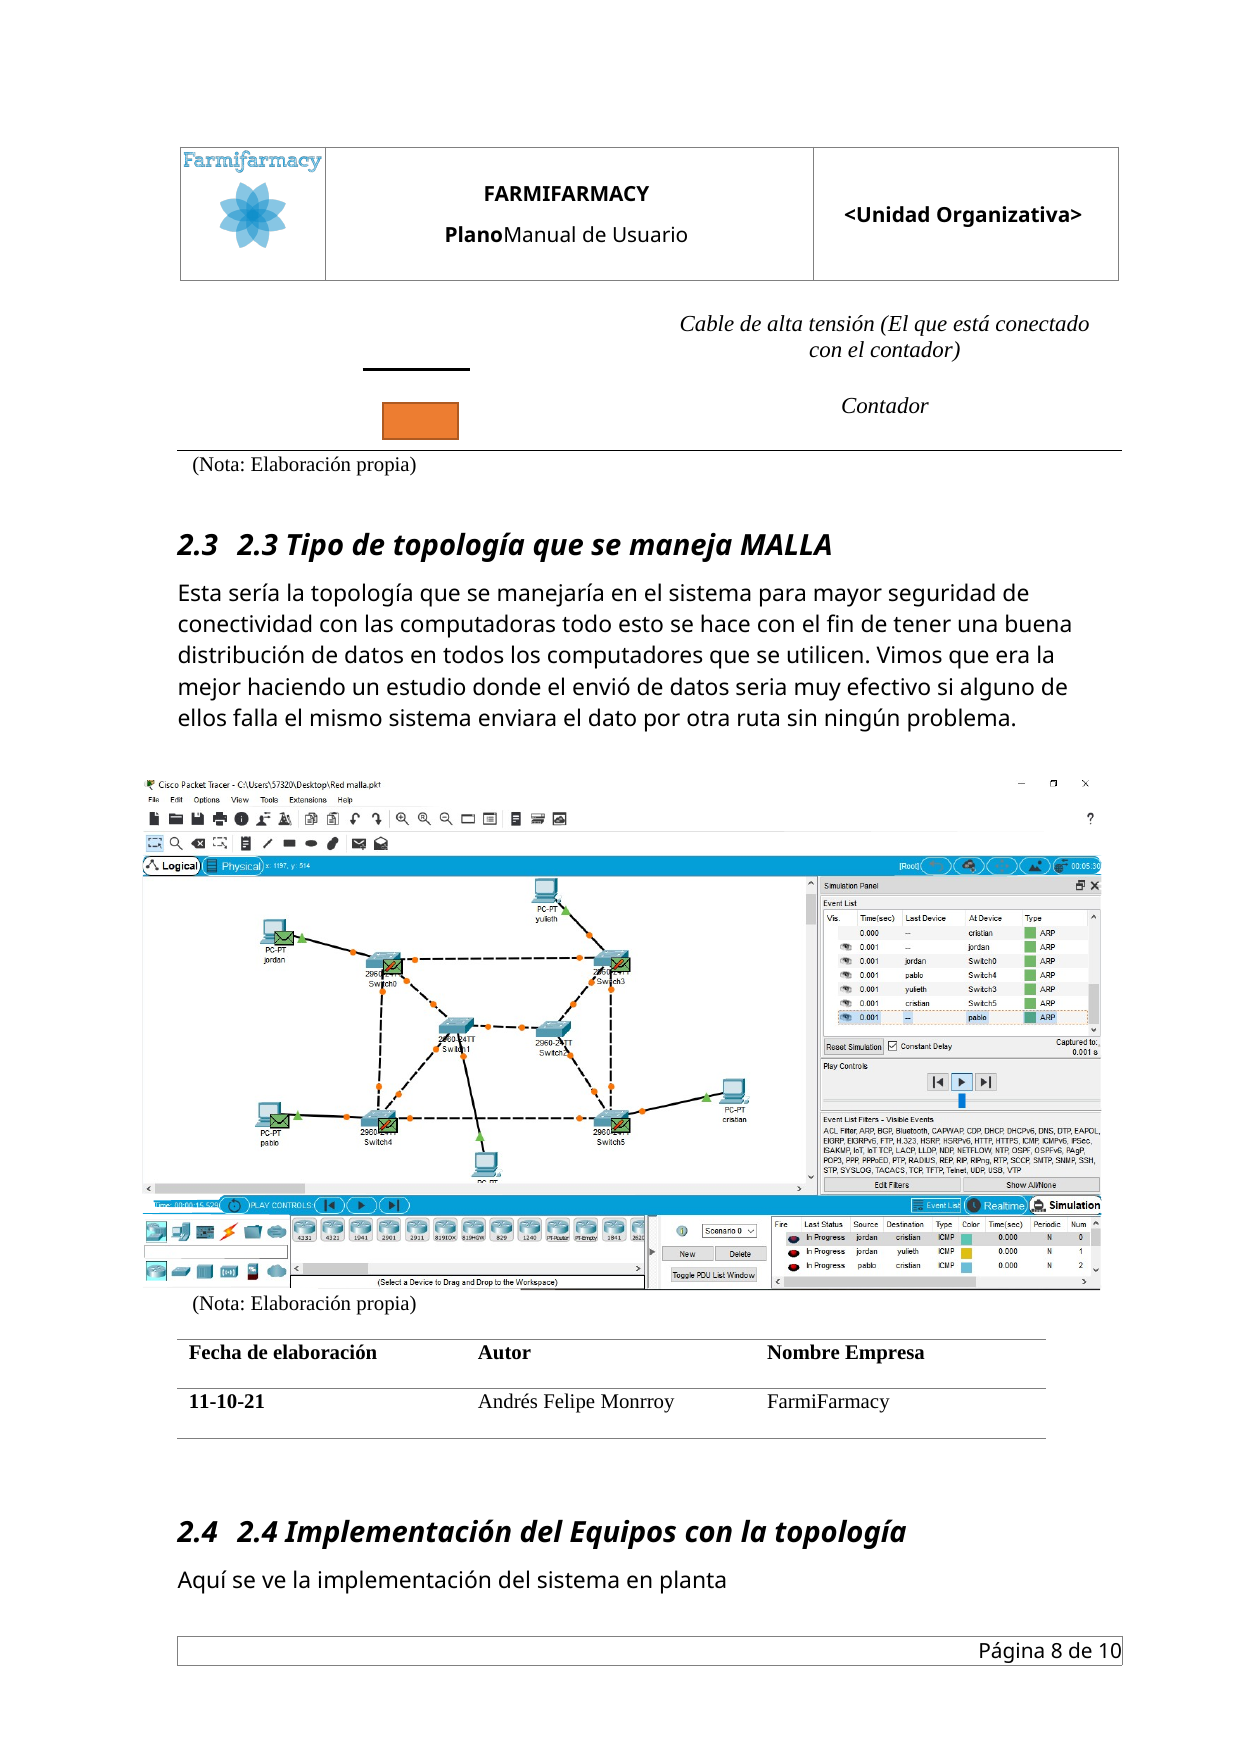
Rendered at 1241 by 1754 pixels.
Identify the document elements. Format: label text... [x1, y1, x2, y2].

subtitle 2.3 Tipo de topología que se maneja MALLA [177, 524, 1122, 564]
text (Nota: Elaboración propia) [177, 762, 1122, 1315]
table_cell Andrés Felipe Monrroy [466, 1389, 756, 1437]
subtitle 2.4 Implementación del Equipos con la topología [177, 1512, 1122, 1551]
table_cell [177, 392, 649, 450]
table_cell FarmiFarmacy [756, 1389, 1046, 1437]
table_cell 11-10-21 [177, 1389, 466, 1437]
table_cell Cable de alta tensión (El que está conectado con el contador) [649, 310, 1122, 392]
table_header Autor [466, 1340, 756, 1388]
table_cell Contador [649, 392, 1122, 450]
text Esta sería la topología que se manejaría en el sistema para mayor seguridad de conectividad con las computadoras todo esto se hace con el fin de tener una buena distribución de datos en todos los computadores que se utilicen. Vimos que era la mejor haciendo un estudio donde el envió de datos seria muy efectivo si alguno de ellos falla el mismo sistema enviara el dato por otra ruta sin ningún problema. [177, 577, 1122, 733]
table_cell [177, 310, 649, 392]
table_header Nombre Empresa [756, 1340, 1046, 1388]
text Aquí se ve la implementación del sistema en planta [177, 1564, 1122, 1595]
text (Nota: Elaboración propia) [177, 451, 1122, 476]
table_header Fecha de elaboración [177, 1340, 466, 1388]
